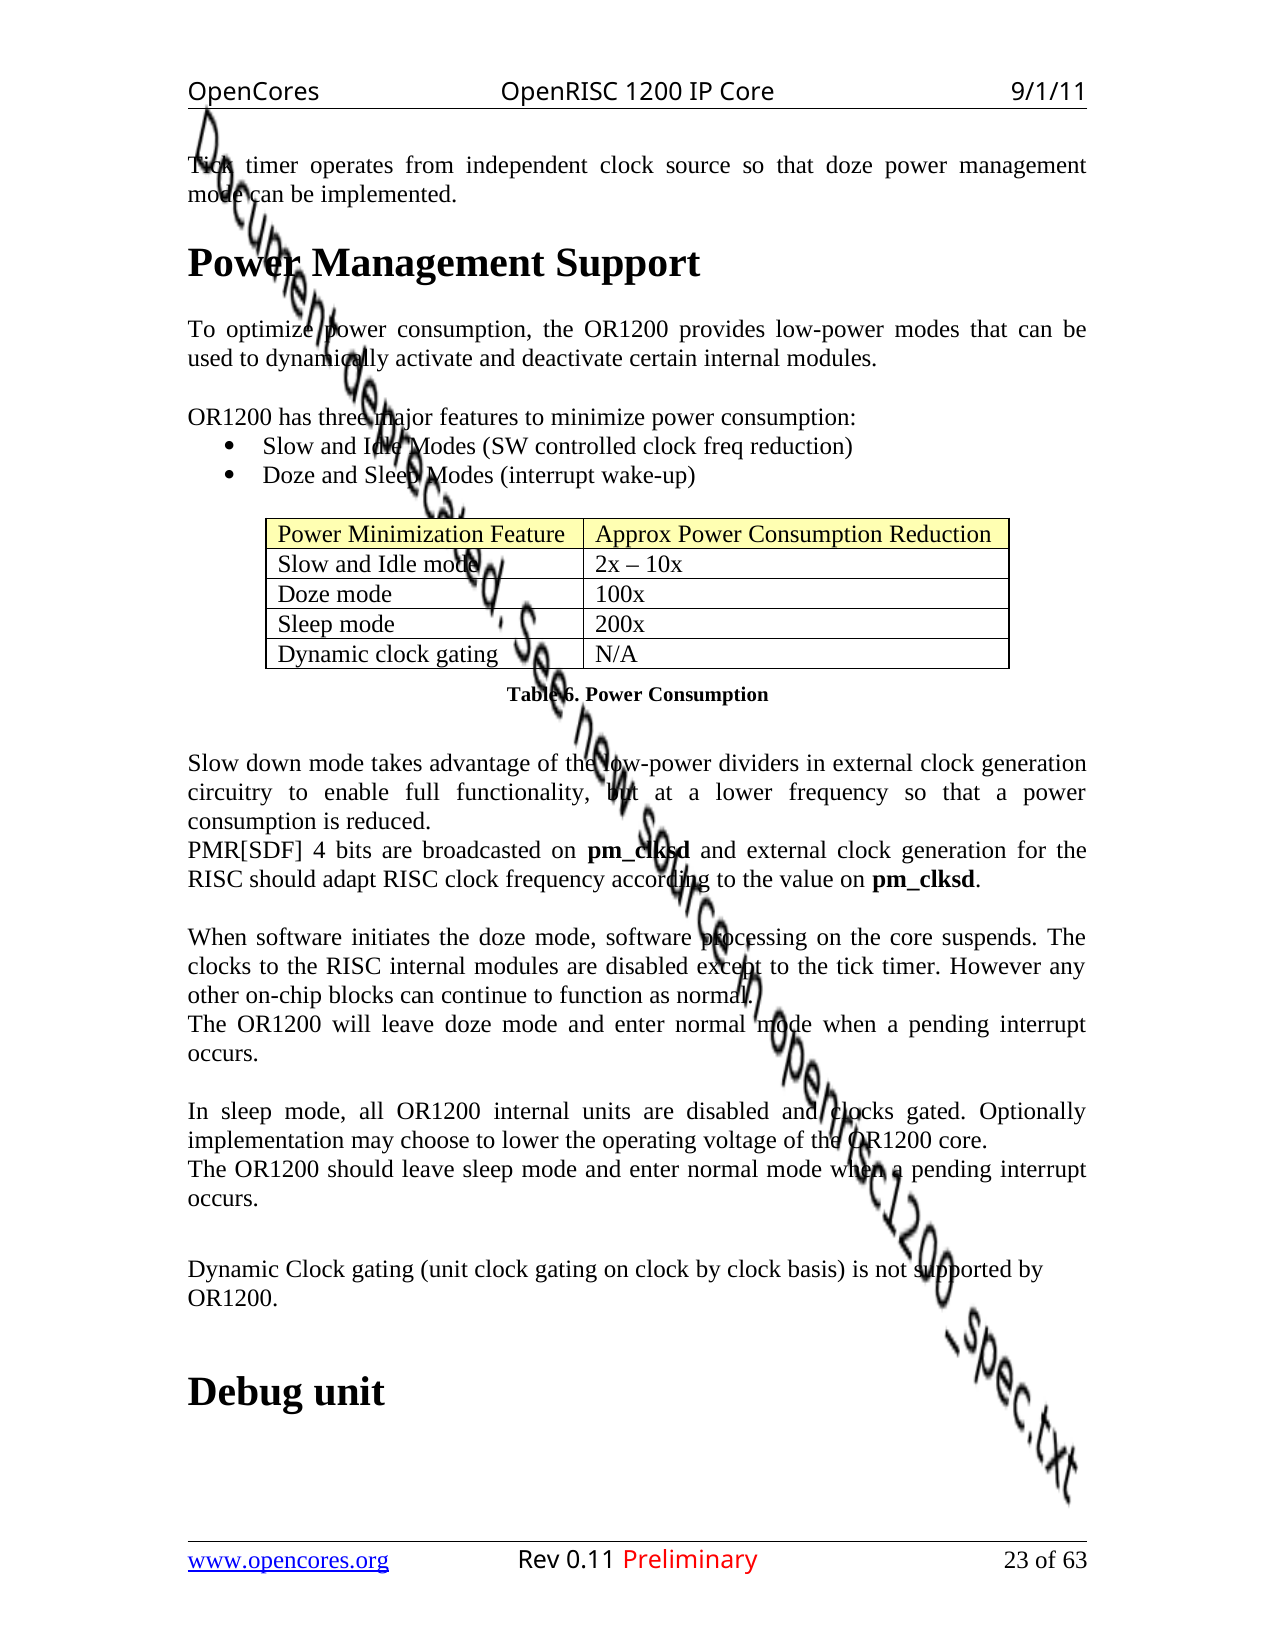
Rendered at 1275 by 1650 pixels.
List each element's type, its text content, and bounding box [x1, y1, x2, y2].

list Slow and Idle Modes (SW controlled clock freq reduction) [225, 431, 1087, 459]
table_cell Doze mode [267, 579, 583, 608]
text Table 6. Power Consumption [187, 682, 1087, 706]
table_cell N/A [584, 639, 1008, 668]
table_cell Sleep mode [267, 609, 583, 638]
table_cell 100x [584, 579, 1008, 608]
text Slow down mode takes advantage of the low-power dividers in external clock generation circuitry to enable full functionality, but at a lower frequency so that a power consumption is reduced. [187, 747, 1087, 834]
list Doze and Sleep Modes (interrupt wake-up) [225, 459, 1087, 489]
table_cell Slow and Idle mode [267, 549, 583, 578]
subtitle Debug unit [187, 1366, 1087, 1414]
table_header Approx Power Consumption Reduction [584, 519, 1008, 548]
picture [264, 1558, 269, 1567]
text In sleep mode, all OR1200 internal units are disabled and clocks gated. Optionally implementation may choose to lower the operating voltage of the OR1200 core. [187, 1096, 1087, 1154]
table_header Power Minimization Feature [267, 519, 583, 548]
text Tick timer operates from independent clock source so that doze power management mode can be implemented. [187, 150, 1087, 208]
text When software initiates the doze mode, software processing on the core suspends. The clocks to the RISC internal modules are disabled except to the tick timer. However any other on-chip blocks can continue to function as normal. [187, 922, 1087, 1009]
table_cell 2x – 10x [584, 549, 1008, 578]
text PMR[SDF] 4 bits are broadcasted on pm_clksd and external clock generation for the RISC should adapt RISC clock frequency according to the value on pm_clksd. [187, 834, 1087, 893]
picture [187, 73, 1088, 1576]
text The OR1200 will leave doze mode and enter normal mode when a pending interrupt occurs. [187, 1009, 1087, 1067]
text To optimize power consumption, the OR1200 provides low-power modes that can be used to dynamically activate and deactivate certain internal modules. [187, 314, 1087, 372]
subtitle Power Management Support [187, 237, 1087, 285]
table_cell 200x [584, 609, 1008, 638]
table_cell Dynamic clock gating [267, 639, 583, 668]
text OR1200 has three major features to minimize power consumption: [187, 401, 1087, 431]
text The OR1200 should leave sleep mode and enter normal mode when a pending interrupt occurs. [187, 1154, 1087, 1212]
text Dynamic Clock gating (unit clock gating on clock by clock basis) is not supported by OR1200. [187, 1254, 1087, 1312]
